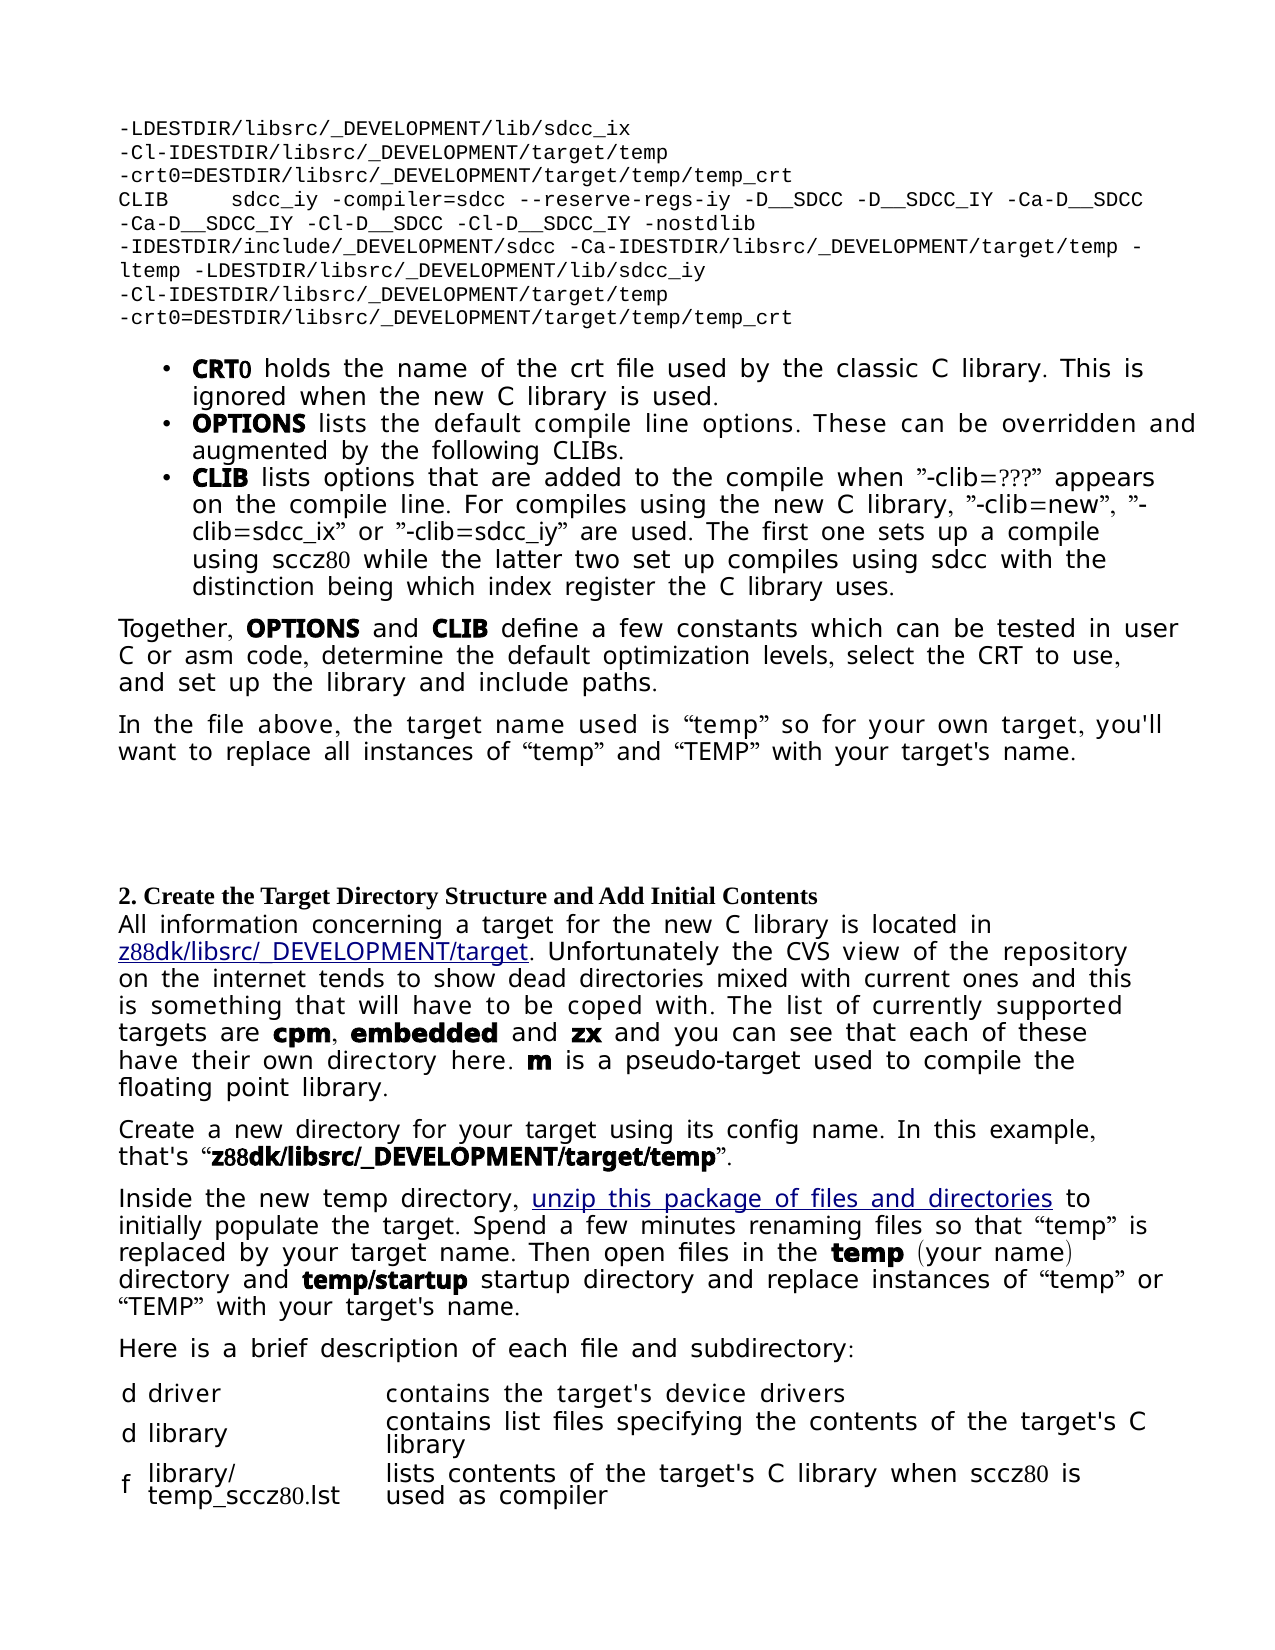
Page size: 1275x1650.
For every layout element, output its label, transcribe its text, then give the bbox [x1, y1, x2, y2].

table_cell lists contents of the target's C library when sccz80 is used as compiler [383, 1462, 1157, 1513]
text Inside the new temp directory, unzip this package of files and directories to initially populate the target. Spend a few minutes renaming files so that “temp” is replaced by your target name. Then open files in the temp (your name) directory and temp/startup startup directory and replace instances of “temp” or “TEMP” with your target's name. [118, 1190, 1157, 1321]
table_cell library [145, 1411, 382, 1462]
table_header driver [145, 1382, 382, 1411]
text -LDESTDIR/libsrc/_DEVELOPMENT/lib/sdcc_ix -Cl-IDESTDIR/libsrc/_DEVELOPMENT/target/temp -crt0=DESTDIR/libsrc/_DEVELOPMENT/target/temp/temp_crt [118, 118, 1157, 189]
table_header contains the target's device drivers [383, 1382, 1157, 1411]
list CLIB lists options that are added to the compile when ”-clib=???” appears on the compile line. For compiles using the new C library, ”-clib=new”, ”-clib=sdcc_ix” or ”-clib=sdcc_iy” are used. The first one sets up a compile using sccz80 while the latter two set up compiles using sdcc with the distinction being which index register the C library uses. [162, 469, 1157, 601]
text CLIB sdcc_iy -compiler=sdcc --reserve-regs-iy -D__SDCC -D__SDCC_IY -Ca-D__SDCC -Ca-D__SDCC_IY -Cl-D__SDCC -Cl-D__SDCC_IY -nostdlib -IDESTDIR/include/_DEVELOPMENT/sdcc -Ca-IDESTDIR/libsrc/_DEVELOPMENT/target/temp -ltemp -LDESTDIR/libsrc/_DEVELOPMENT/lib/sdcc_iy -Cl-IDESTDIR/libsrc/_DEVELOPMENT/target/temp -crt0=DESTDIR/libsrc/_DEVELOPMENT/target/temp/temp_crt [118, 189, 1157, 331]
text Together, OPTIONS and CLIB define a few constants which can be tested in user C or asm code, determine the default optimization levels, select the CRT to use, and set up the library and include paths. [118, 620, 1157, 697]
text Here is a brief description of each file and subdirectory: [118, 1340, 1157, 1363]
table_cell d [118, 1411, 145, 1462]
text All information concerning a target for the new C library is located in z88dk/libsrc/_DEVELOPMENT/target. Unfortunately the CVS view of the repository on the internet tends to show dead directories mixed with current ones and this is something that will have to be coped with. The list of currently supported targets are cpm, embedded and zx and you can see that each of these have their own directory here. m is a pseudo-target used to compile the floating point library. [118, 916, 1157, 1102]
text In the file above, the target name used is “temp” so for your own target, you'll want to replace all instances of “temp” and “TEMP” with your target's name. [118, 716, 1157, 766]
table_cell f [118, 1462, 145, 1513]
list OPTIONS lists the default compile line options. These can be overridden and augmented by the following CLIBs. [162, 415, 1157, 465]
table_cell library/temp_sccz80.lst [145, 1462, 382, 1513]
table_cell contains list files specifying the contents of the target's C library [383, 1411, 1157, 1462]
list CRT0 holds the name of the crt file used by the classic C library. This is ignored when the new C library is used. [162, 360, 1157, 410]
table_header d [118, 1382, 145, 1411]
subtitle 2. Create the Target Directory Structure and Add Initial Contents [118, 881, 1157, 909]
text Create a new directory for your target using its config name. In this example, that's “z88dk/libsrc/_DEVELOPMENT/target/temp”. [118, 1121, 1157, 1171]
